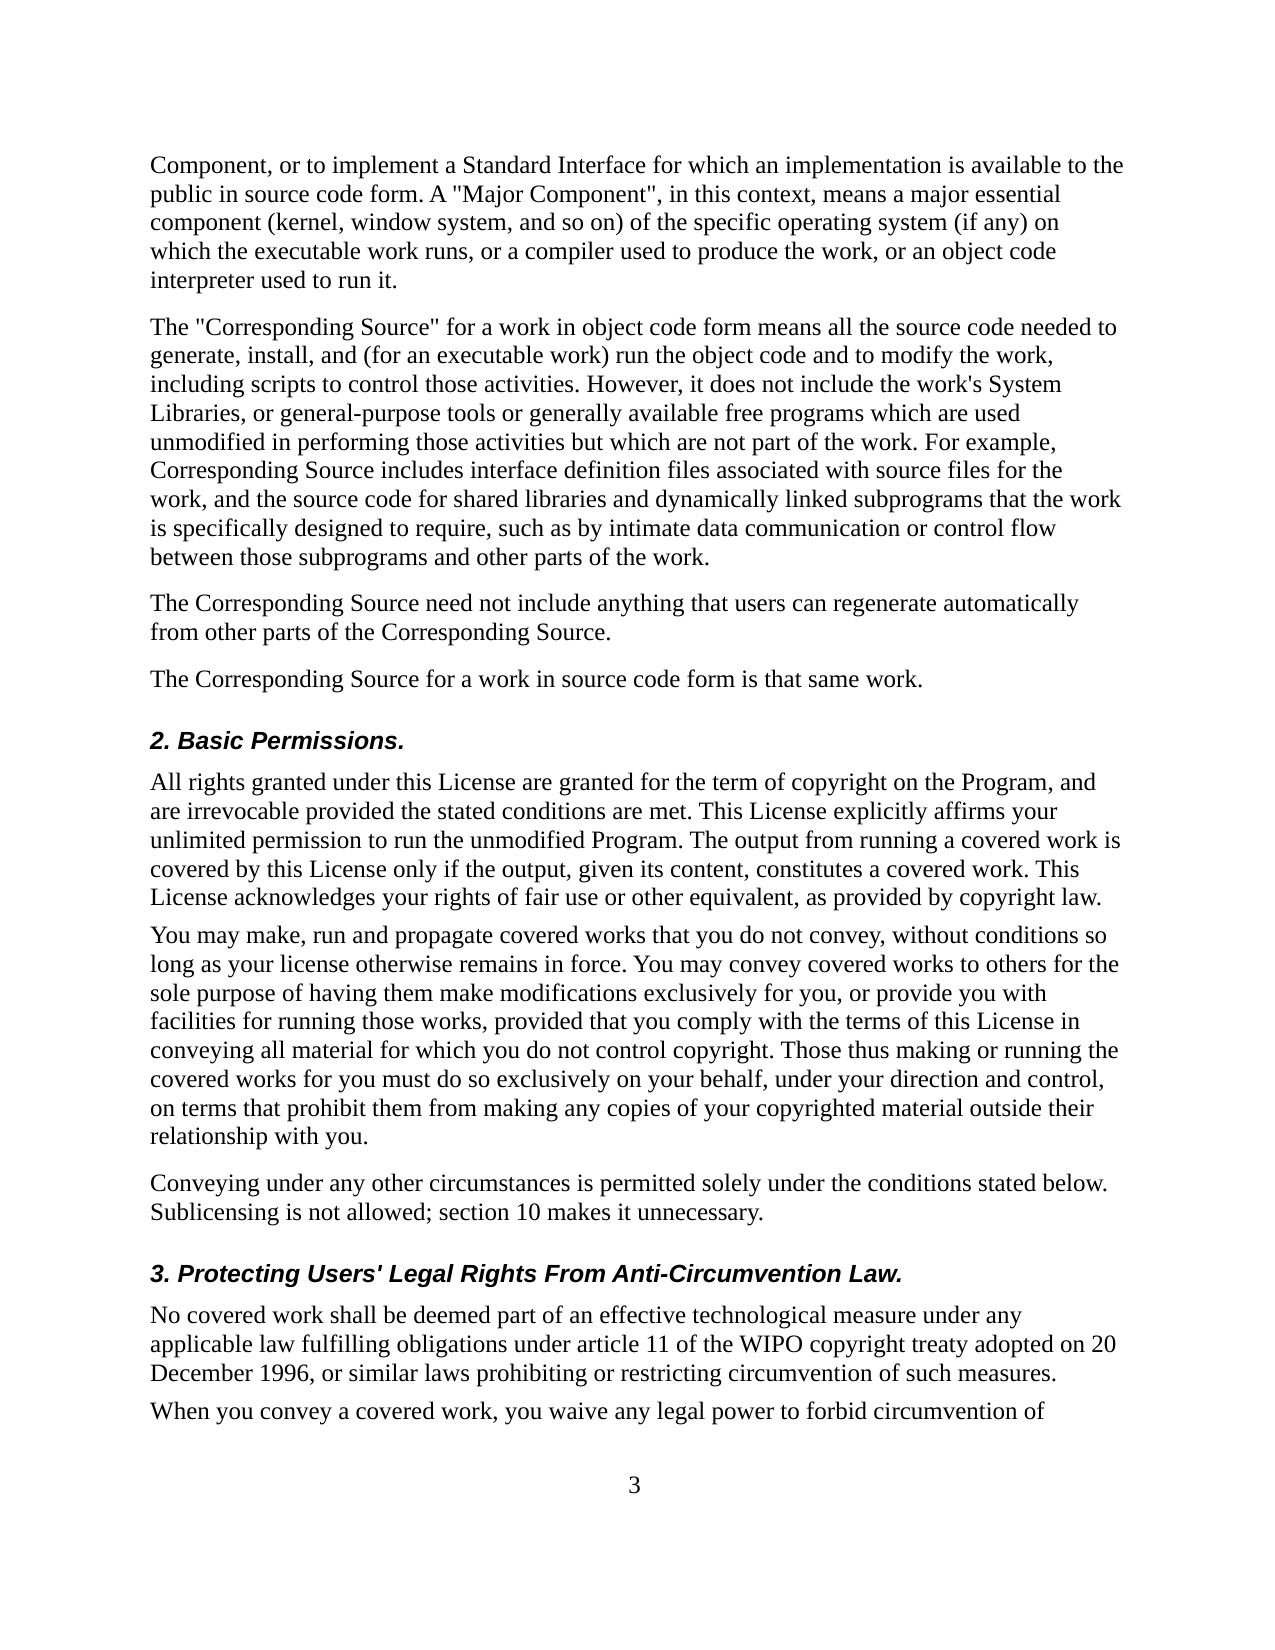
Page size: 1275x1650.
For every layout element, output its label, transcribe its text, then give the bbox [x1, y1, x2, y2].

text The Corresponding Source need not include anything that users can regenerate automatically from other parts of the Corresponding Source. [150, 588, 1125, 646]
text Conveying under any other circumstances is permitted solely under the conditions stated below. Sublicensing is not allowed; section 10 makes it unnecessary. [150, 1168, 1125, 1226]
text Component, or to implement a Standard Interface for which an implementation is available to the public in source code form. A "Major Component", in this context, means a major essential component (kernel, window system, and so on) of the specific operating system (if any) on which the executable work runs, or a compiler used to produce the work, or an object code interpreter used to run it. [150, 150, 1125, 294]
text The "Corresponding Source" for a work in object code form means all the source code needed to generate, install, and (for an executable work) run the object code and to modify the work, including scripts to control those activities. However, it does not include the work's System Libraries, or general-purpose tools or generally available free programs which are used unmodified in performing those activities but which are not part of the work. For example, Corresponding Source includes interface definition files associated with source files for the work, and the source code for shared libraries and dynamically linked subprograms that the work is specifically designed to require, such as by intimate data communication or control flow between those subprograms and other parts of the work. [150, 312, 1125, 570]
text You may make, run and propagate covered works that you do not convey, without conditions so long as your license otherwise remains in force. You may convey covered works to others for the sole purpose of having them make modifications exclusively for you, or provide you with facilities for running those works, provided that you comply with the terms of this License in conveying all material for which you do not control copyright. Those thus making or running the covered works for you must do so exclusively on your behalf, under your direction and control, on terms that prohibit them from making any copies of your copyrighted material outside their relationship with you. [150, 920, 1125, 1150]
text No covered work shall be deemed part of an effective technological measure under any applicable law fulfilling obligations under article 11 of the WIPO copyright treaty adopted on 20 December 1996, or similar laws prohibiting or restricting circumvention of such measures. [150, 1301, 1125, 1387]
subtitle 3. Protecting Users' Legal Rights From Anti-Circumvention Law. [150, 1259, 1125, 1288]
text When you convey a covered work, you waive any legal power to forbid circumvention of [150, 1396, 1125, 1424]
subtitle 2. Basic Permissions. [150, 726, 1125, 755]
text All rights granted under this License are granted for the term of copyright on the Program, and are irrevocable provided the stated conditions are met. This License explicitly affirms your unlimited permission to run the unmodified Program. The output from running a covered work is covered by this License only if the output, given its content, constitutes a covered work. This License acknowledges your rights of fair use or other equivalent, as provided by copyright law. [150, 767, 1125, 911]
text The Corresponding Source for a work in source code form is that same work. [150, 664, 1125, 692]
